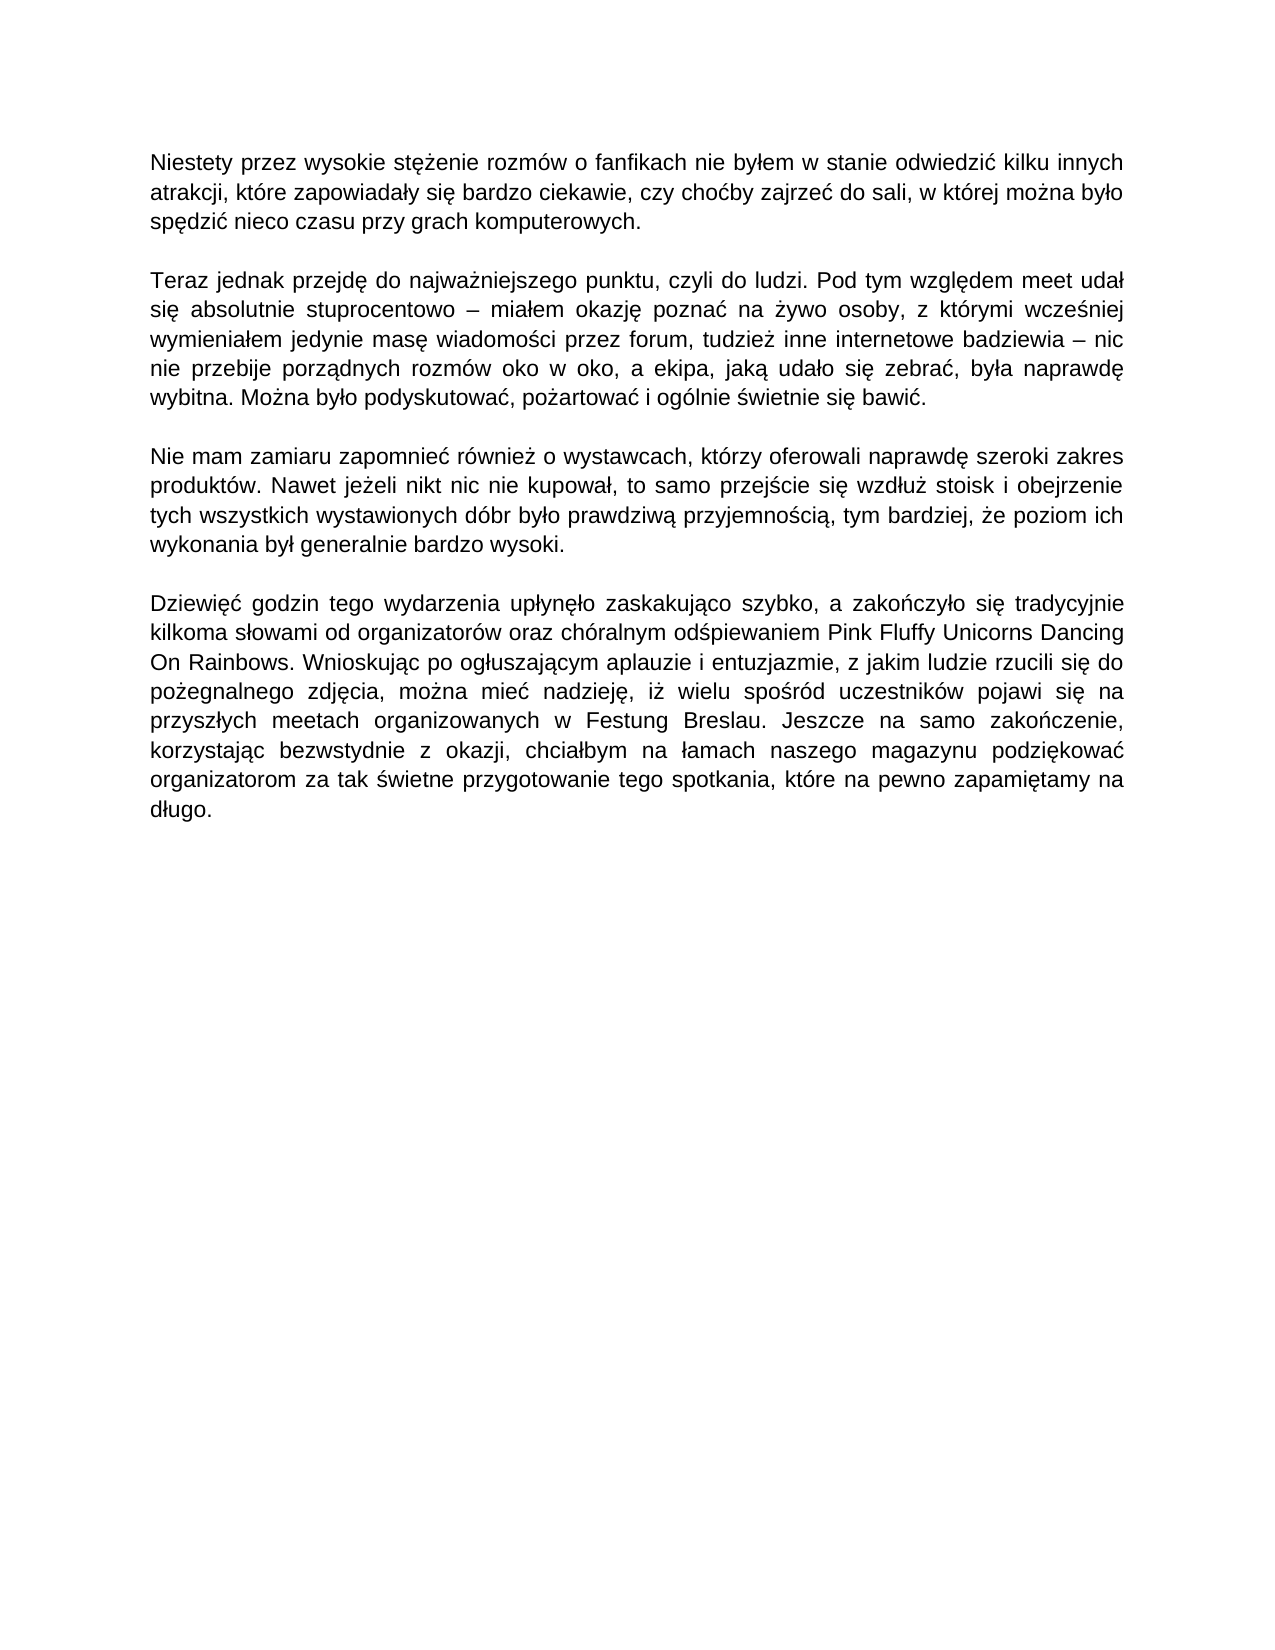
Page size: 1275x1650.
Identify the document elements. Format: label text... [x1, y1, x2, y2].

text Nie mam zamiaru zapomnieć również o wystawcach, którzy oferowali naprawdę szeroki zakres produktów. Nawet jeżeli nikt nic nie kupował, to samo przejście się wzdłuż stoisk i obejrzenie tych wszystkich wystawionych dóbr było prawdziwą przyjemnością, tym bardziej, że poziom ich wykonania był generalnie bardzo wysoki. [150, 444, 1125, 557]
text Niestety przez wysokie stężenie rozmów o fanfikach nie byłem w stanie odwiedzić kilku innych atrakcji, które zapowiadały się bardzo ciekawie, czy choćby zajrzeć do sali, w której można było spędzić nieco czasu przy grach komputerowych. [150, 150, 1125, 234]
text Dziewięć godzin tego wydarzenia upłynęło zaskakująco szybko, a zakończyło się tradycyjnie kilkoma słowami od organizatorów oraz chóralnym odśpiewaniem Pink Fluffy Unicorns Dancing On Rainbows. Wnioskując po ogłuszającym aplauzie i entuzjazmie, z jakim ludzie rzucili się do pożegnalnego zdjęcia, można mieć nadzieję, iż wielu spośród uczestników pojawi się na przyszłych meetach organizowanych w Festung Breslau. Jeszcze na samo zakończenie, korzystając bezwstydnie z okazji, chciałbym na łamach naszego magazynu podziękować organizatorom za tak świetne przygotowanie tego spotkania, które na pewno zapamiętamy na długo. [150, 591, 1125, 822]
text Teraz jednak przejdę do najważniejszego punktu, czyli do ludzi. Pod tym względem meet udał się absolutnie stuprocentowo – miałem okazję poznać na żywo osoby, z którymi wcześniej wymieniałem jedynie masę wiadomości przez forum, tudzież inne internetowe badziewia – nic nie przebije porządnych rozmów oko w oko, a ekipa, jaką udało się zebrać, była naprawdę wybitna. Można było podyskutować, pożartować i ogólnie świetnie się bawić. [150, 267, 1125, 411]
